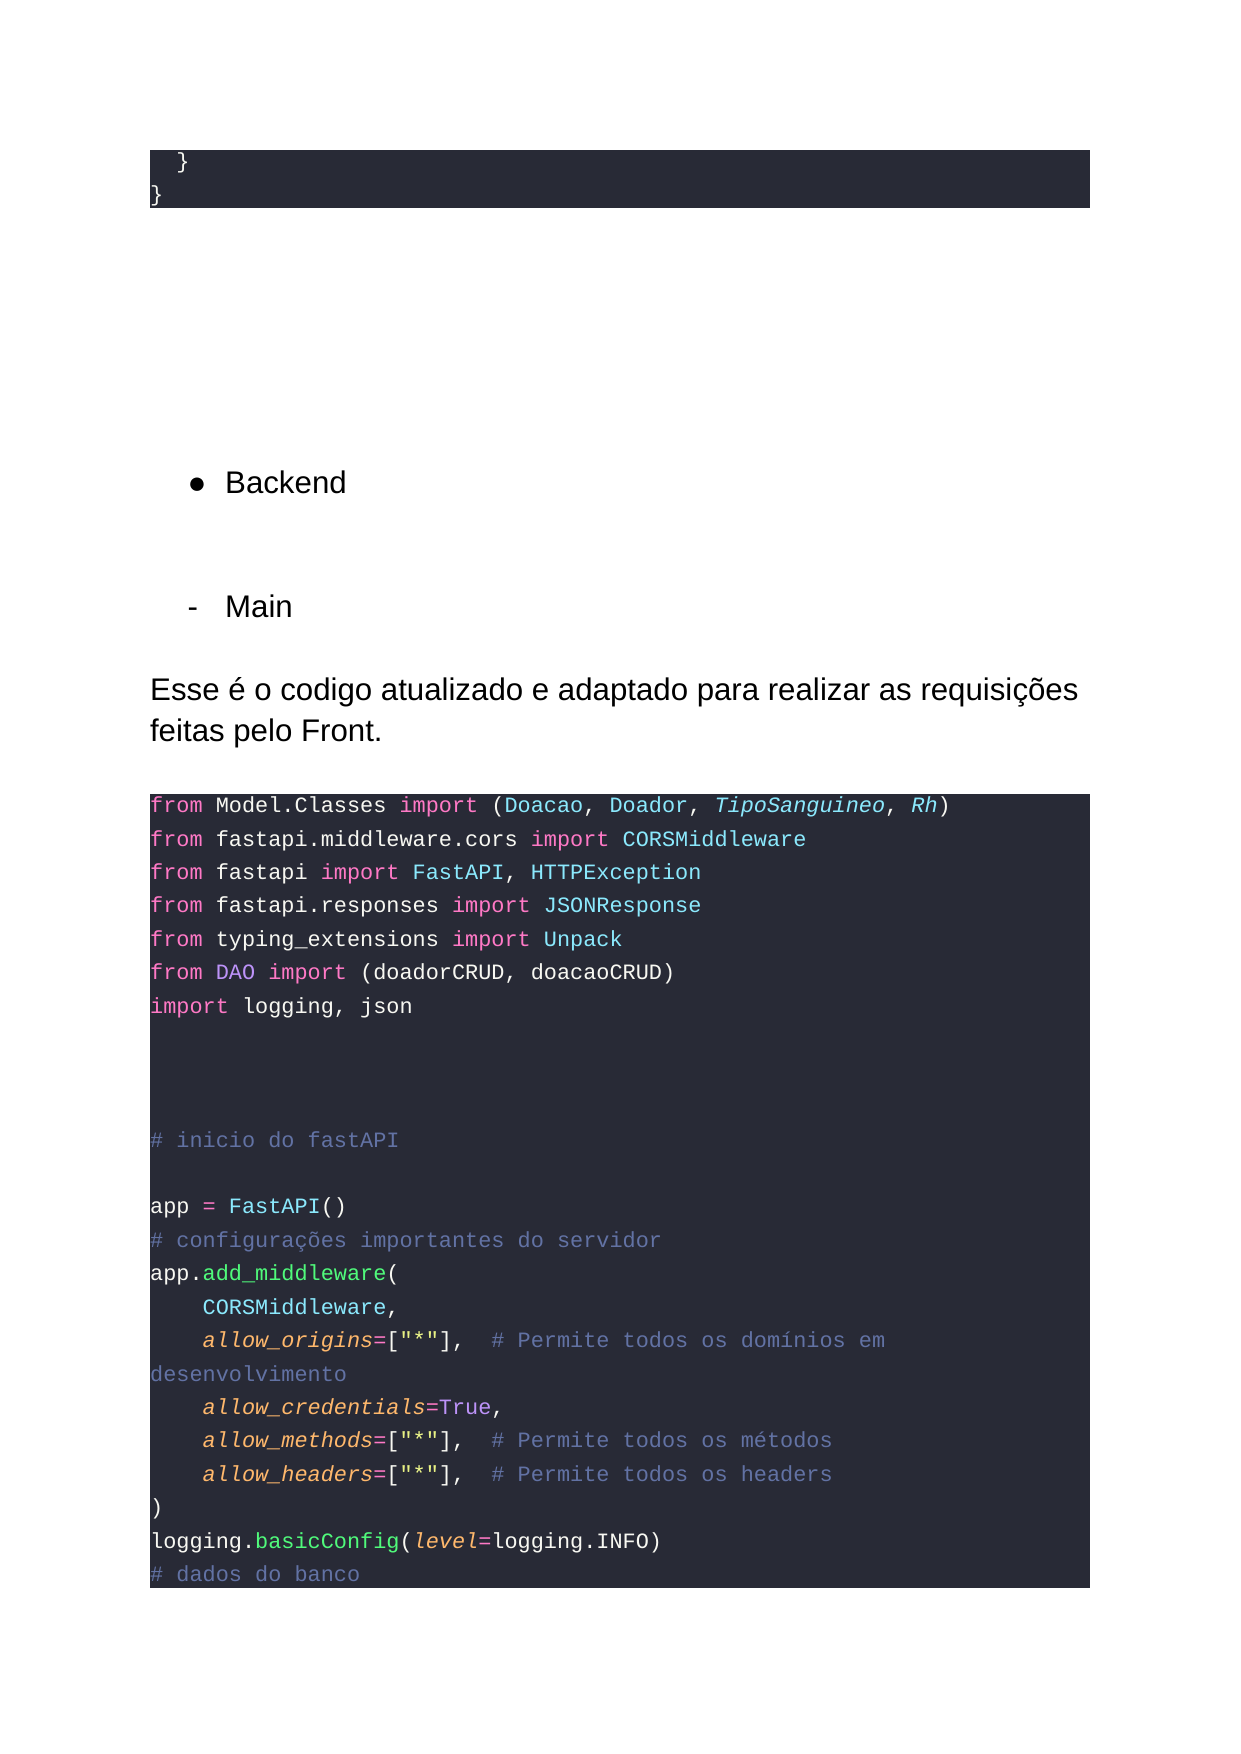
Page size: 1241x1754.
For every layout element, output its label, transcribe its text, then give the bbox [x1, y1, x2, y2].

text from Model.Classes import (Doacao, Doador, TipoSanguineo, Rh) [150, 794, 1090, 819]
text from DAO import (doadorCRUD, doacaoCRUD) [150, 962, 1090, 986]
text allow_credentials=True, [150, 1396, 1090, 1421]
text # configurações importantes do servidor [150, 1229, 1090, 1254]
text from fastapi.responses import JSONResponse [150, 895, 1090, 919]
text from typing_extensions import Unpack [150, 928, 1090, 953]
text app = FastAPI() [150, 1196, 1090, 1220]
list Main [187, 588, 1090, 624]
text app.add_middleware( [150, 1262, 1090, 1287]
text ) [150, 1497, 1090, 1521]
text allow_headers=["*"], # Permite todos os headers [150, 1463, 1090, 1488]
text from fastapi.middleware.cors import CORSMiddleware [150, 828, 1090, 853]
text logging.basicConfig(level=logging.INFO) [150, 1530, 1090, 1555]
text allow_methods=["*"], # Permite todos os métodos [150, 1430, 1090, 1454]
list Backend [187, 464, 1090, 500]
text from fastapi import FastAPI, HTTPException [150, 861, 1090, 886]
text } [150, 150, 1090, 175]
text Esse é o codigo atualizado e adaptado para realizar as requisições feitas pelo Front. [150, 671, 1090, 748]
text import logging, json [150, 995, 1090, 1020]
text CORSMiddleware, [150, 1296, 1090, 1321]
text } [150, 183, 1090, 208]
text # inicio do fastAPI [150, 1129, 1090, 1153]
text # dados do banco [150, 1563, 1090, 1588]
text allow_origins=["*"], # Permite todos os domínios em desenvolvimento [150, 1329, 1090, 1388]
